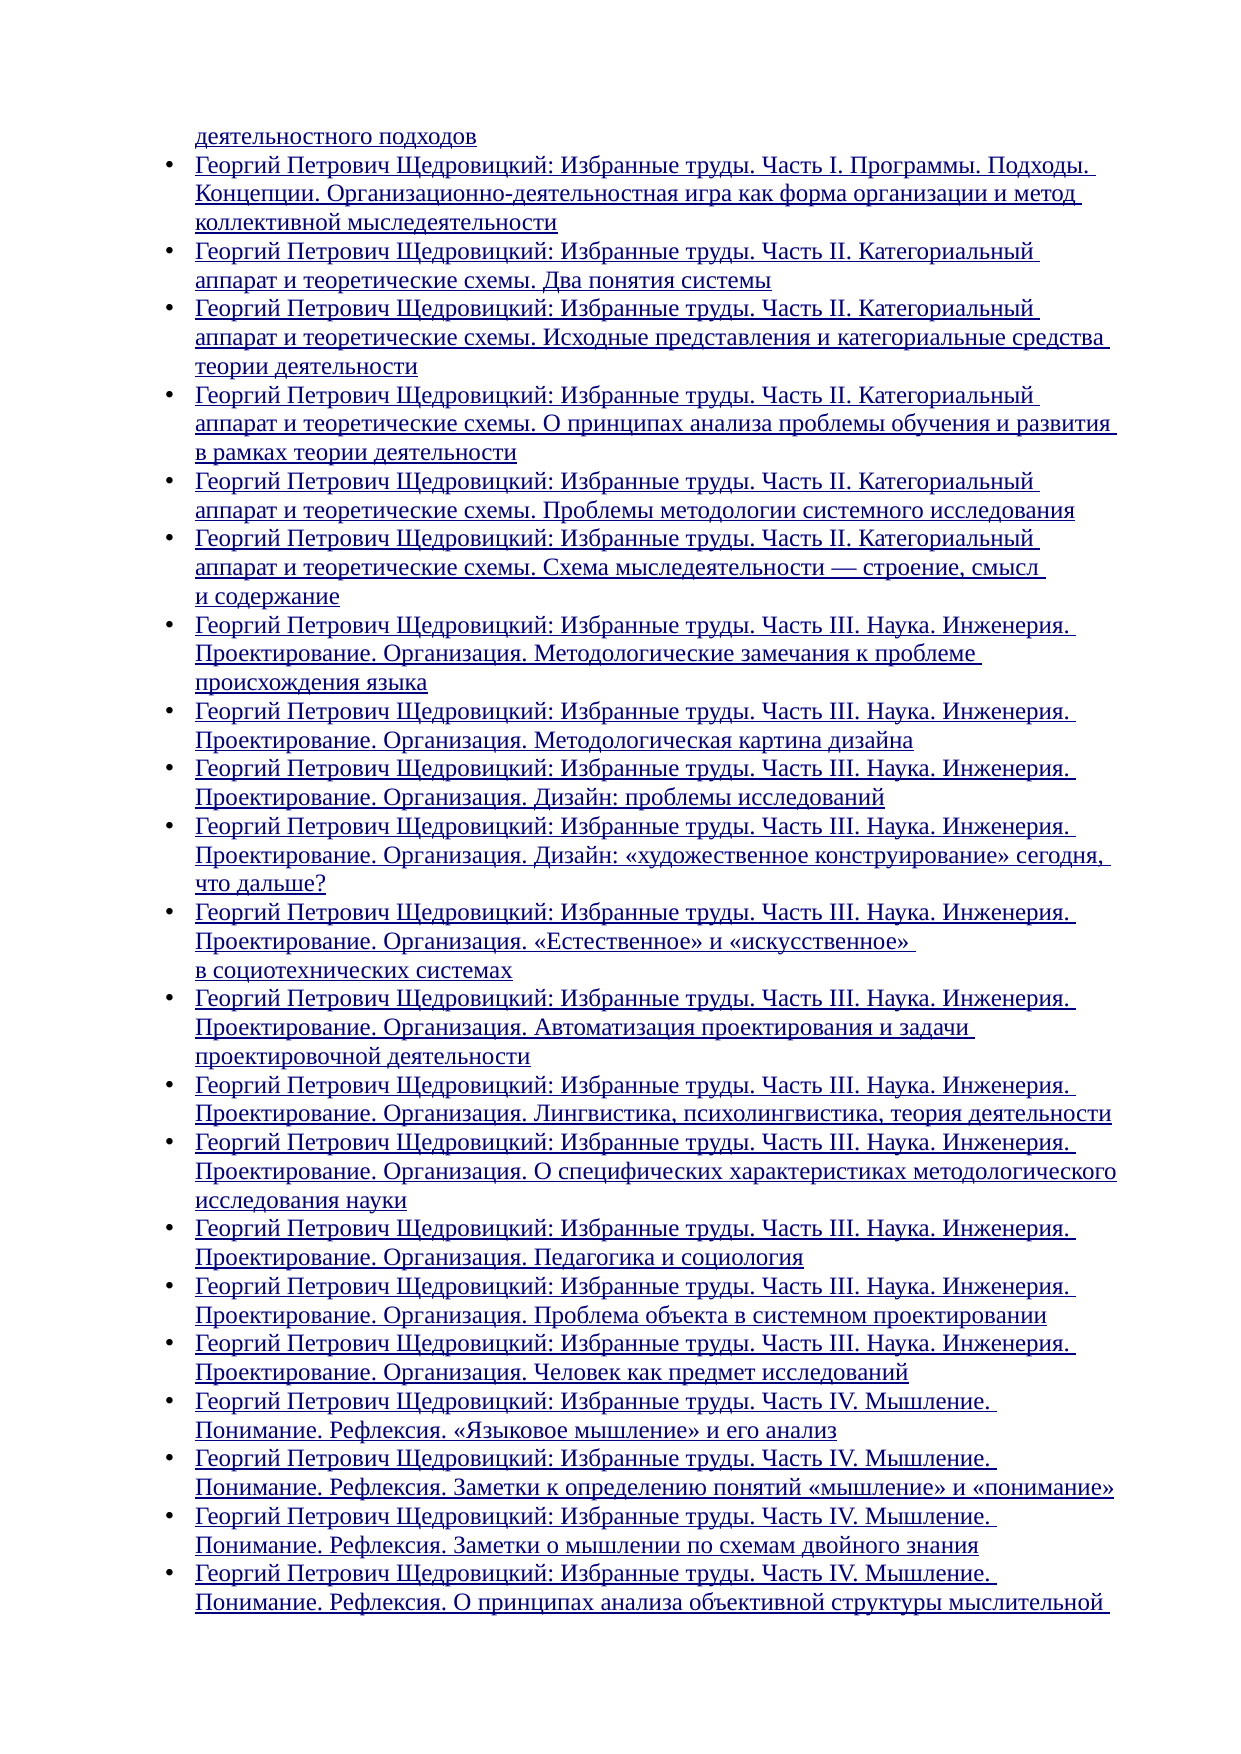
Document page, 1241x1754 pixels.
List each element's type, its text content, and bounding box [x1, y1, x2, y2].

table_header деятельностного подходов Георгий Петрович Щедровицкий: Избранные труды. Часть I. Программы. Подходы. Концепции. Организационно-деятельностная игра как форма организации и метод коллективной мыследеятельности Георгий Петрович Щедровицкий: Избранные труды. Часть II. Категориальный аппарат и теоретические схемы. Два понятия системы Георгий Петрович Щедровицкий: Избранные труды. Часть II. Категориальный аппарат и теоретические схемы. Исходные представления и категориальные средства теории деятельности Георгий Петрович Щедровицкий: Избранные труды. Часть II. Категориальный аппарат и теоретические схемы. О принципах анализа проблемы обучения и развития в рамках теории деятельности Георгий Петрович Щедровицкий: Избранные труды. Часть II. Категориальный аппарат и теоретические схемы. Проблемы методологии системного исследования Георгий Петрович Щедровицкий: Избранные труды. Часть II. Категориальный аппарат и теоретические схемы. Схема мыследеятельности — строение, смысл и содержание Георгий Петрович Щедровицкий: Избранные труды. Часть III. Наука. Инженерия. Проектирование. Организация. Методологические замечания к проблеме происхождения языка Георгий Петрович Щедровицкий: Избранные труды. Часть III. Наука. Инженерия. Проектирование. Организация. Методологическая картина дизайна Георгий Петрович Щедровицкий: Избранные труды. Часть III. Наука. Инженерия. Проектирование. Организация. Дизайн: проблемы исследований Георгий Петрович Щедровицкий: Избранные труды. Часть III. Наука. Инженерия. Проектирование. Организация. Дизайн: «художественное конструирование» сегодня, что дальше? Георгий Петрович Щедровицкий: Избранные труды. Часть III. Наука. Инженерия. Проектирование. Организация. «Естественное» и «искусственное» в социотехнических системах Георгий Петрович Щедровицкий: Избранные труды. Часть III. Наука. Инженерия. Проектирование. Организация. Автоматизация проектирования и задачи проектировочной деятельности Георгий Петрович Щедровицкий: Избранные труды. Часть III. Наука. Инженерия. Проектирование. Организация. Лингвистика, психолингвистика, теория деятельности Георгий Петрович Щедровицкий: Избранные труды. Часть III. Наука. Инженерия. Проектирование. Организация. О специфических характеристиках методологического исследования науки Георгий Петрович Щедровицкий: Избранные труды. Часть III. Наука. Инженерия. Проектирование. Организация. Педагогика и социология Георгий Петрович Щедровицкий: Избранные труды. Часть III. Наука. Инженерия. Проектирование. Организация. Проблема объекта в системном проектировании Георгий Петрович Щедровицкий: Избранные труды. Часть III. Наука. Инженерия. Проектирование. Организация. Человек как предмет исследований Георгий Петрович Щедровицкий: Избранные труды. Часть IV. Мышление. Понимание. Рефлексия. «Языковое мышление» и его анализ Георгий Петрович Щедровицкий: Избранные труды. Часть IV. Мышление. Понимание. Рефлексия. Заметки к определению понятий «мышление» и «понимание» Георгий Петрович Щедровицкий: Избранные труды. Часть IV. Мышление. Понимание. Рефлексия. Заметки о мышлении по схемам двойного знания Георгий Петрович Щедровицкий: Избранные труды. Часть IV. Мышление. Понимание. Рефлексия. О принципах анализа объективной структуры мыслительной [118, 118, 1122, 1619]
